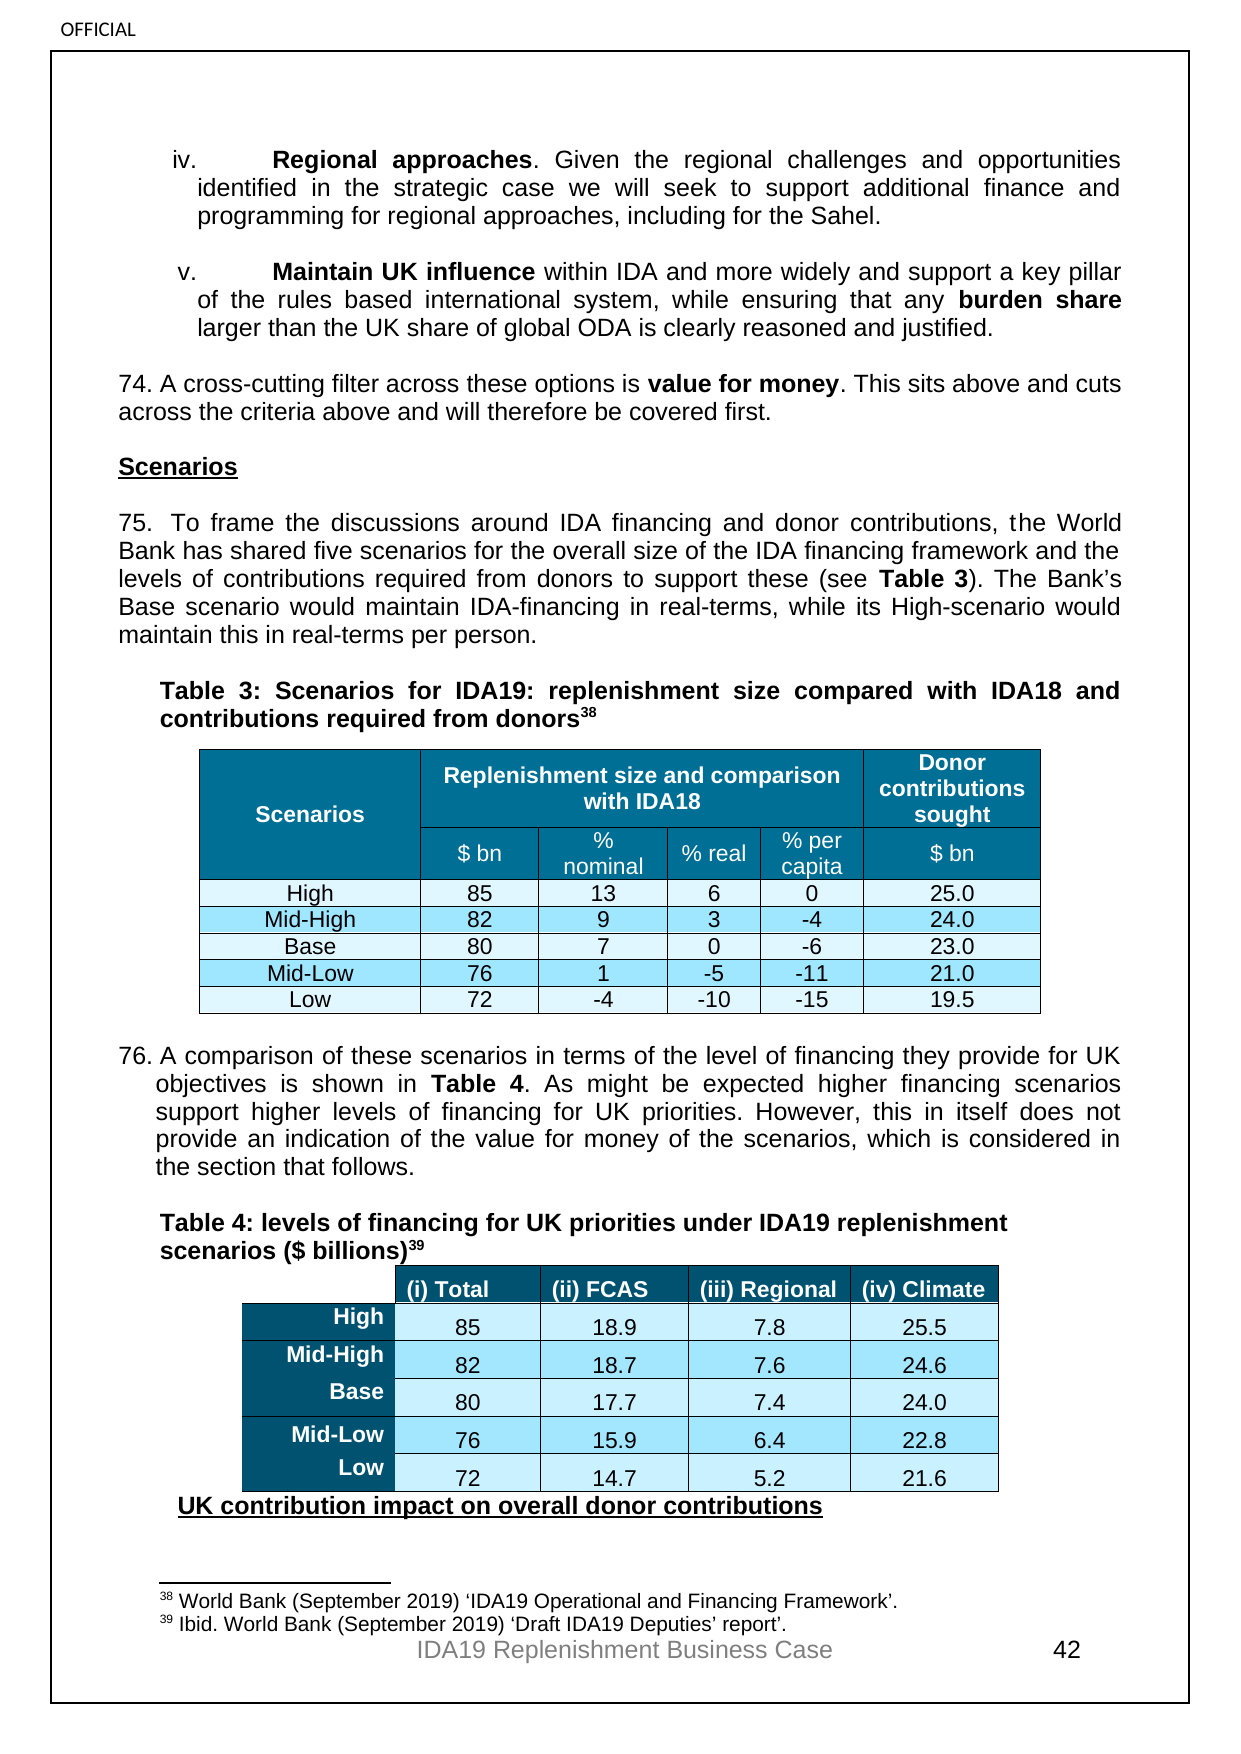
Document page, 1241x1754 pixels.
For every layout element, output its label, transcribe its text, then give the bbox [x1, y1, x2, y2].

table_cell 23.0 [864, 934, 1040, 959]
table_cell % nominal [539, 828, 667, 879]
table_cell High [242, 1304, 395, 1340]
table_cell Mid-High [242, 1341, 395, 1378]
table_cell % per capita [761, 828, 863, 879]
table_header [242, 1265, 395, 1302]
table_cell 7.6 [689, 1341, 850, 1378]
table_cell 19.5 [864, 987, 1040, 1012]
table_cell -4 [539, 987, 667, 1012]
list Regional approaches. Given the regional challenges and opportunities identified in the strategic case we will seek to support additional finance and programming for regional approaches, including for the Sahel. [197, 146, 1122, 230]
text Scenarios [118, 453, 1122, 481]
table_cell 15.9 [541, 1417, 688, 1453]
table_cell 22.8 [851, 1417, 998, 1453]
table_cell 82 [421, 907, 538, 932]
table_cell 24.0 [851, 1379, 998, 1416]
table_cell Mid-Low [242, 1417, 395, 1453]
table_cell 7.8 [689, 1304, 850, 1340]
table_cell 17.7 [541, 1379, 688, 1416]
table_cell 76 [421, 960, 538, 986]
text Ibid. World Bank (September 2019) ‘Draft IDA19 Deputies’ report’. [159, 1613, 1081, 1636]
list Table 3: Scenarios for IDA19: replenishment size compared with IDA18 and contributions required from donors [159, 676, 1122, 732]
table_cell 0 [668, 934, 760, 959]
table_cell 1 [539, 960, 667, 986]
table_cell -15 [761, 987, 863, 1012]
table_cell -10 [668, 987, 760, 1012]
table_cell -11 [761, 960, 863, 986]
table_cell 85 [395, 1304, 540, 1340]
table_cell 7 [539, 934, 667, 959]
table_cell 25.0 [864, 880, 1040, 906]
table_cell Base [242, 1378, 395, 1416]
table_cell 6.4 [689, 1417, 850, 1453]
table_cell 24.0 [864, 907, 1040, 932]
text UK contribution impact on overall donor contributions [177, 1492, 1122, 1520]
table_cell 82 [395, 1341, 540, 1378]
table_cell 7.4 [689, 1379, 850, 1416]
table_cell Mid-Low [200, 960, 420, 986]
list A comparison of these scenarios in terms of the level of financing they provide for UK objectives is shown in Table 4. As might be expected higher financing scenarios support higher levels of financing for UK priorities. However, this in itself does not provide an indication of the value for money of the scenarios, which is considered in the section that follows. [118, 1041, 1122, 1181]
table_cell 21.6 [851, 1454, 998, 1491]
table_cell 21.0 [864, 960, 1040, 986]
table_cell Low [200, 987, 420, 1012]
table_header (iv) Climate [851, 1266, 998, 1302]
table_cell 3 [668, 907, 760, 932]
table_cell 18.9 [541, 1304, 688, 1340]
table_cell 72 [421, 987, 538, 1012]
table_cell -4 [761, 907, 863, 932]
table_header (iii) Regional [689, 1266, 850, 1302]
table_cell 9 [539, 907, 667, 932]
table_cell 25.5 [851, 1304, 998, 1340]
table_cell 76 [395, 1417, 540, 1453]
table_header Scenarios [200, 750, 420, 879]
table_header Replenishment size and comparison with IDA18 [421, 750, 863, 827]
table_cell $ bn [421, 828, 538, 879]
table_cell 13 [539, 880, 667, 906]
table_cell 18.7 [541, 1341, 688, 1378]
table_cell 80 [421, 934, 538, 959]
table_header Donor contributions sought [864, 750, 1040, 827]
table_cell 6 [668, 880, 760, 906]
table_cell Base [200, 934, 420, 959]
table_cell 72 [395, 1454, 540, 1491]
table_cell 5.2 [689, 1454, 850, 1491]
table_cell 0 [761, 880, 863, 906]
list To frame the discussions around IDA financing and donor contributions, the World Bank has shared five scenarios for the overall size of the IDA financing framework and the levels of contributions required from donors to support these (see Table 3). The Bank’s Base scenario would maintain IDA-financing in real-terms, while its High-scenario would maintain this in real-terms per person. [118, 509, 1122, 648]
table_cell -6 [761, 934, 863, 959]
table_header (i) Total [396, 1266, 540, 1302]
table_cell Low [242, 1453, 395, 1491]
list Maintain UK influence within IDA and more widely and support a key pillar of the rules based international system, while ensuring that any burden share larger than the UK share of global ODA is clearly reasoned and justified. [197, 258, 1122, 341]
table_header (ii) FCAS [541, 1266, 688, 1302]
list A cross-cutting filter across these options is value for money. This sits above and cuts across the criteria above and will therefore be covered first. [118, 369, 1122, 425]
table_cell Mid-High [200, 907, 420, 932]
table_cell % real [668, 828, 760, 879]
table_cell High [200, 880, 420, 906]
table_cell 14.7 [541, 1454, 688, 1491]
table_cell -5 [668, 960, 760, 986]
table_cell $ bn [864, 828, 1040, 879]
table_cell 24.6 [851, 1341, 998, 1378]
table_cell 85 [421, 880, 538, 906]
text World Bank (September 2019) ‘IDA19 Operational and Financing Framework’. [159, 1589, 1081, 1613]
table_cell 80 [395, 1379, 540, 1416]
text Table 4: levels of financing for UK priorities under IDA19 replenishment scenarios ($ billions) [159, 1209, 1081, 1265]
